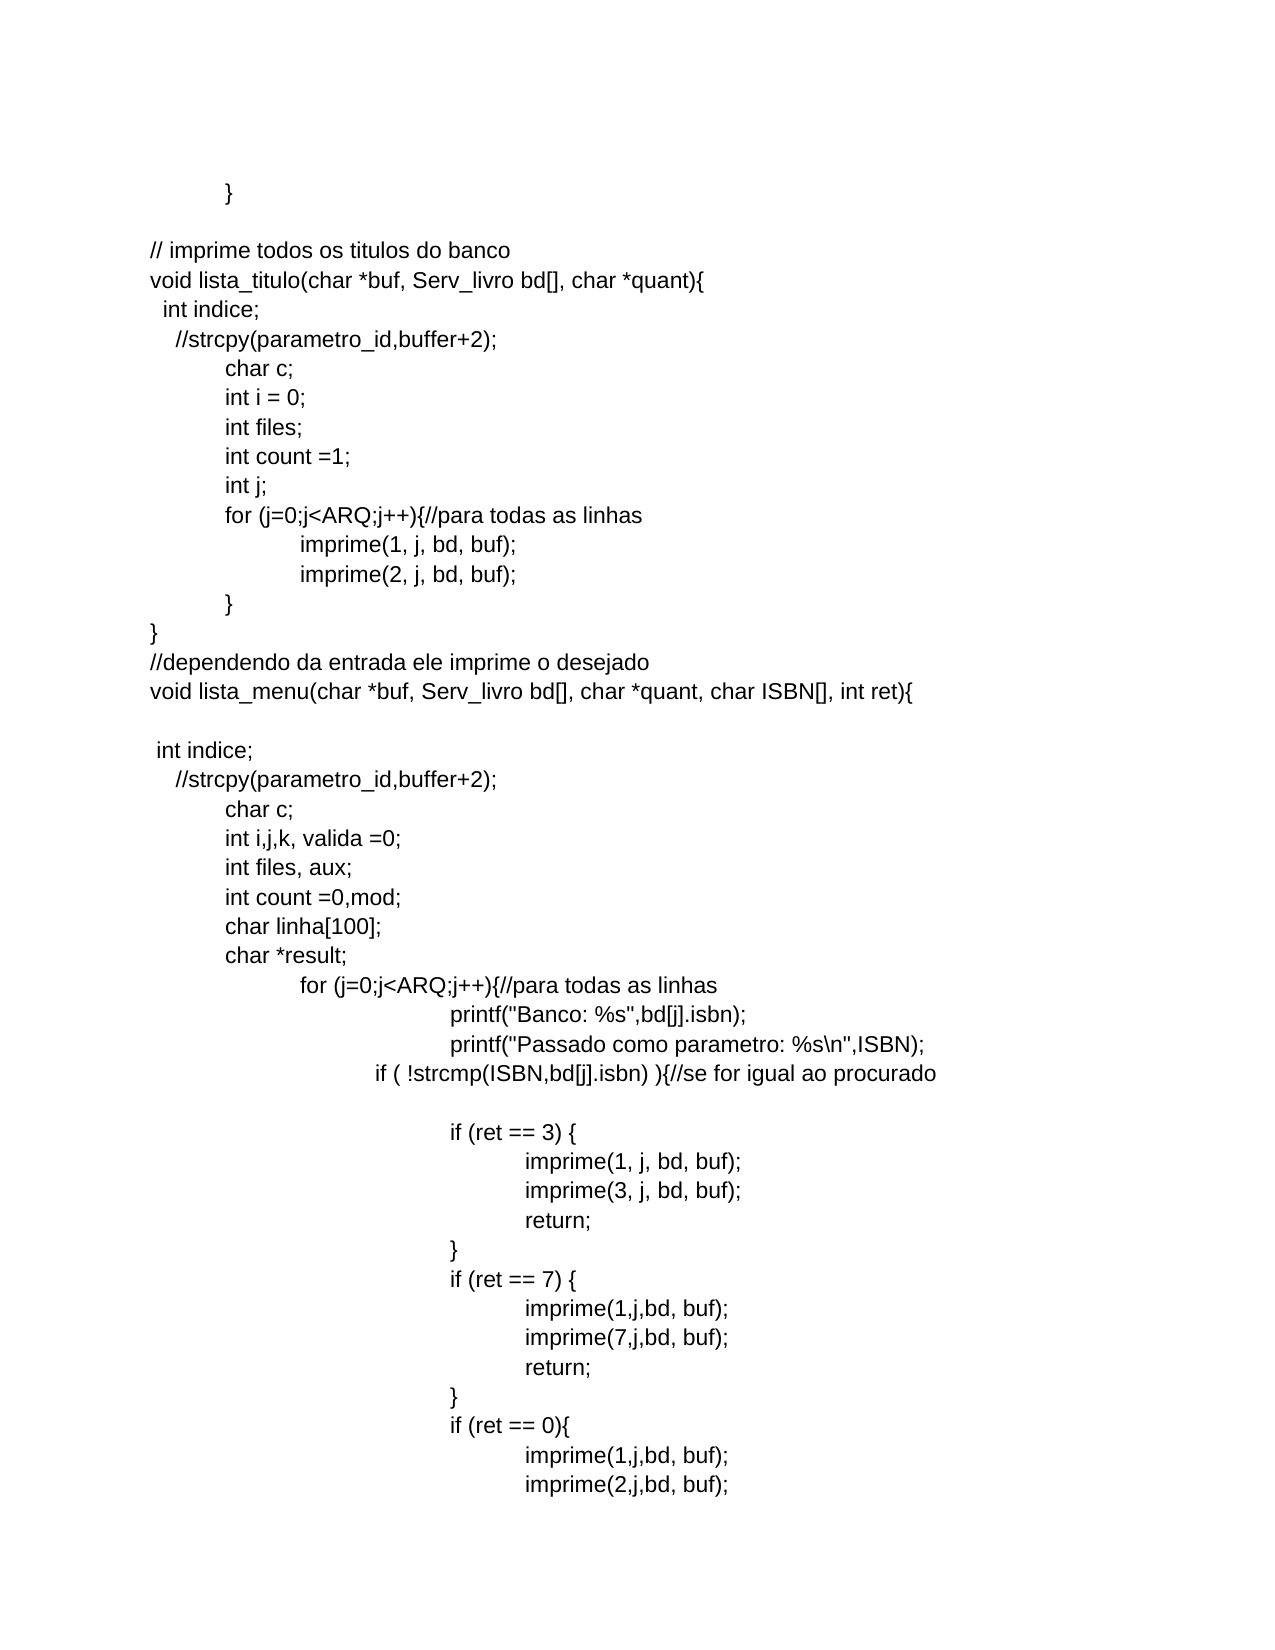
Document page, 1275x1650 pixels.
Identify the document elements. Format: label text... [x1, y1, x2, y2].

text int files, aux; [150, 855, 1125, 881]
text } [150, 620, 1125, 646]
text // imprime todos os titulos do banco [150, 238, 1125, 264]
text int i,j,k, valida =0; [150, 826, 1125, 851]
text void lista_menu(char *buf, Serv_livro bd[], char *quant, char ISBN[], int ret){ [150, 679, 1125, 704]
text return; [150, 1354, 1125, 1380]
text int j; [150, 473, 1125, 499]
text char *result; [150, 943, 1125, 969]
text char c; [150, 356, 1125, 381]
text imprime(2,j,bd, buf); [150, 1472, 1125, 1497]
text void lista_titulo(char *buf, Serv_livro bd[], char *quant){ [150, 267, 1125, 293]
text return; [150, 1207, 1125, 1233]
text char c; [150, 796, 1125, 822]
text int count =0,mod; [150, 884, 1125, 910]
text char linha[100]; [150, 914, 1125, 939]
text imprime(1, j, bd, buf); [150, 1149, 1125, 1174]
text int count =1; [150, 444, 1125, 469]
text for (j=0;j<ARQ;j++){//para todas as linhas [150, 502, 1125, 528]
text imprime(2, j, bd, buf); [150, 561, 1125, 587]
text imprime(1,j,bd, buf); [150, 1296, 1125, 1321]
text printf("Banco: %s",bd[j].isbn); [150, 1002, 1125, 1027]
text //strcpy(parametro_id,buffer+2); [150, 767, 1125, 792]
text int i = 0; [150, 385, 1125, 411]
text imprime(7,j,bd, buf); [150, 1325, 1125, 1351]
text if (ret == 3) { [150, 1119, 1125, 1145]
text int indice; [150, 297, 1125, 322]
text for (j=0;j<ARQ;j++){//para todas as linhas [150, 972, 1125, 998]
text //strcpy(parametro_id,buffer+2); [150, 326, 1125, 352]
text int indice; [150, 737, 1125, 763]
text if (ret == 7) { [150, 1266, 1125, 1292]
text } [150, 1237, 1125, 1262]
text imprime(1, j, bd, buf); [150, 532, 1125, 557]
text } [150, 591, 1125, 616]
text if (ret == 0){ [150, 1413, 1125, 1439]
text } [150, 179, 1125, 205]
text printf("Passado como parametro: %s\n",ISBN); [150, 1031, 1125, 1057]
text imprime(3, j, bd, buf); [150, 1178, 1125, 1204]
text if ( !strcmp(ISBN,bd[j].isbn) ){//se for igual ao procurado [150, 1061, 1125, 1086]
text int files; [150, 414, 1125, 440]
text imprime(1,j,bd, buf); [150, 1442, 1125, 1468]
text } [150, 1384, 1125, 1409]
text //dependendo da entrada ele imprime o desejado [150, 649, 1125, 675]
